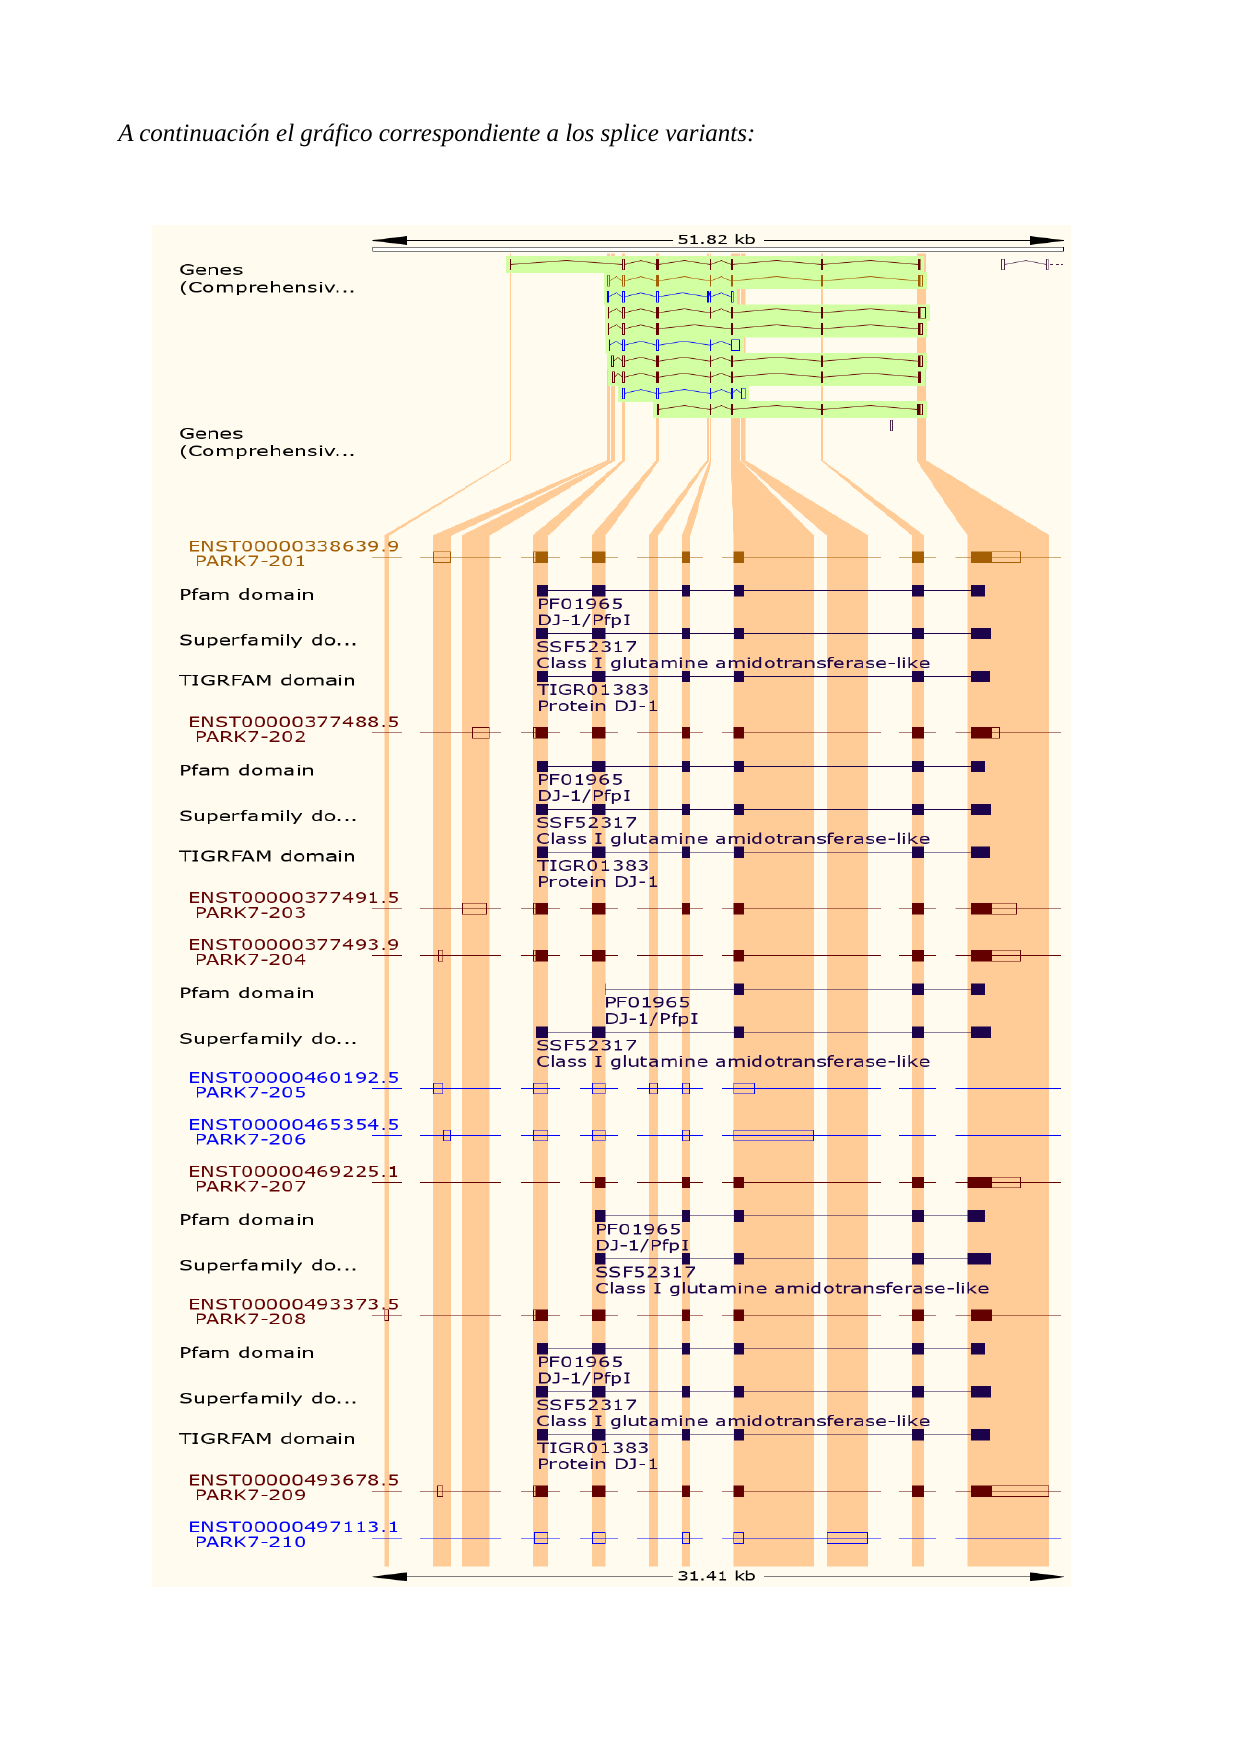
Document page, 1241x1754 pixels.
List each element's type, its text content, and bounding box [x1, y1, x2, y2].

text A continuación el gráfico correspondiente a los splice variants: [118, 118, 1122, 147]
picture [151, 225, 1072, 1587]
